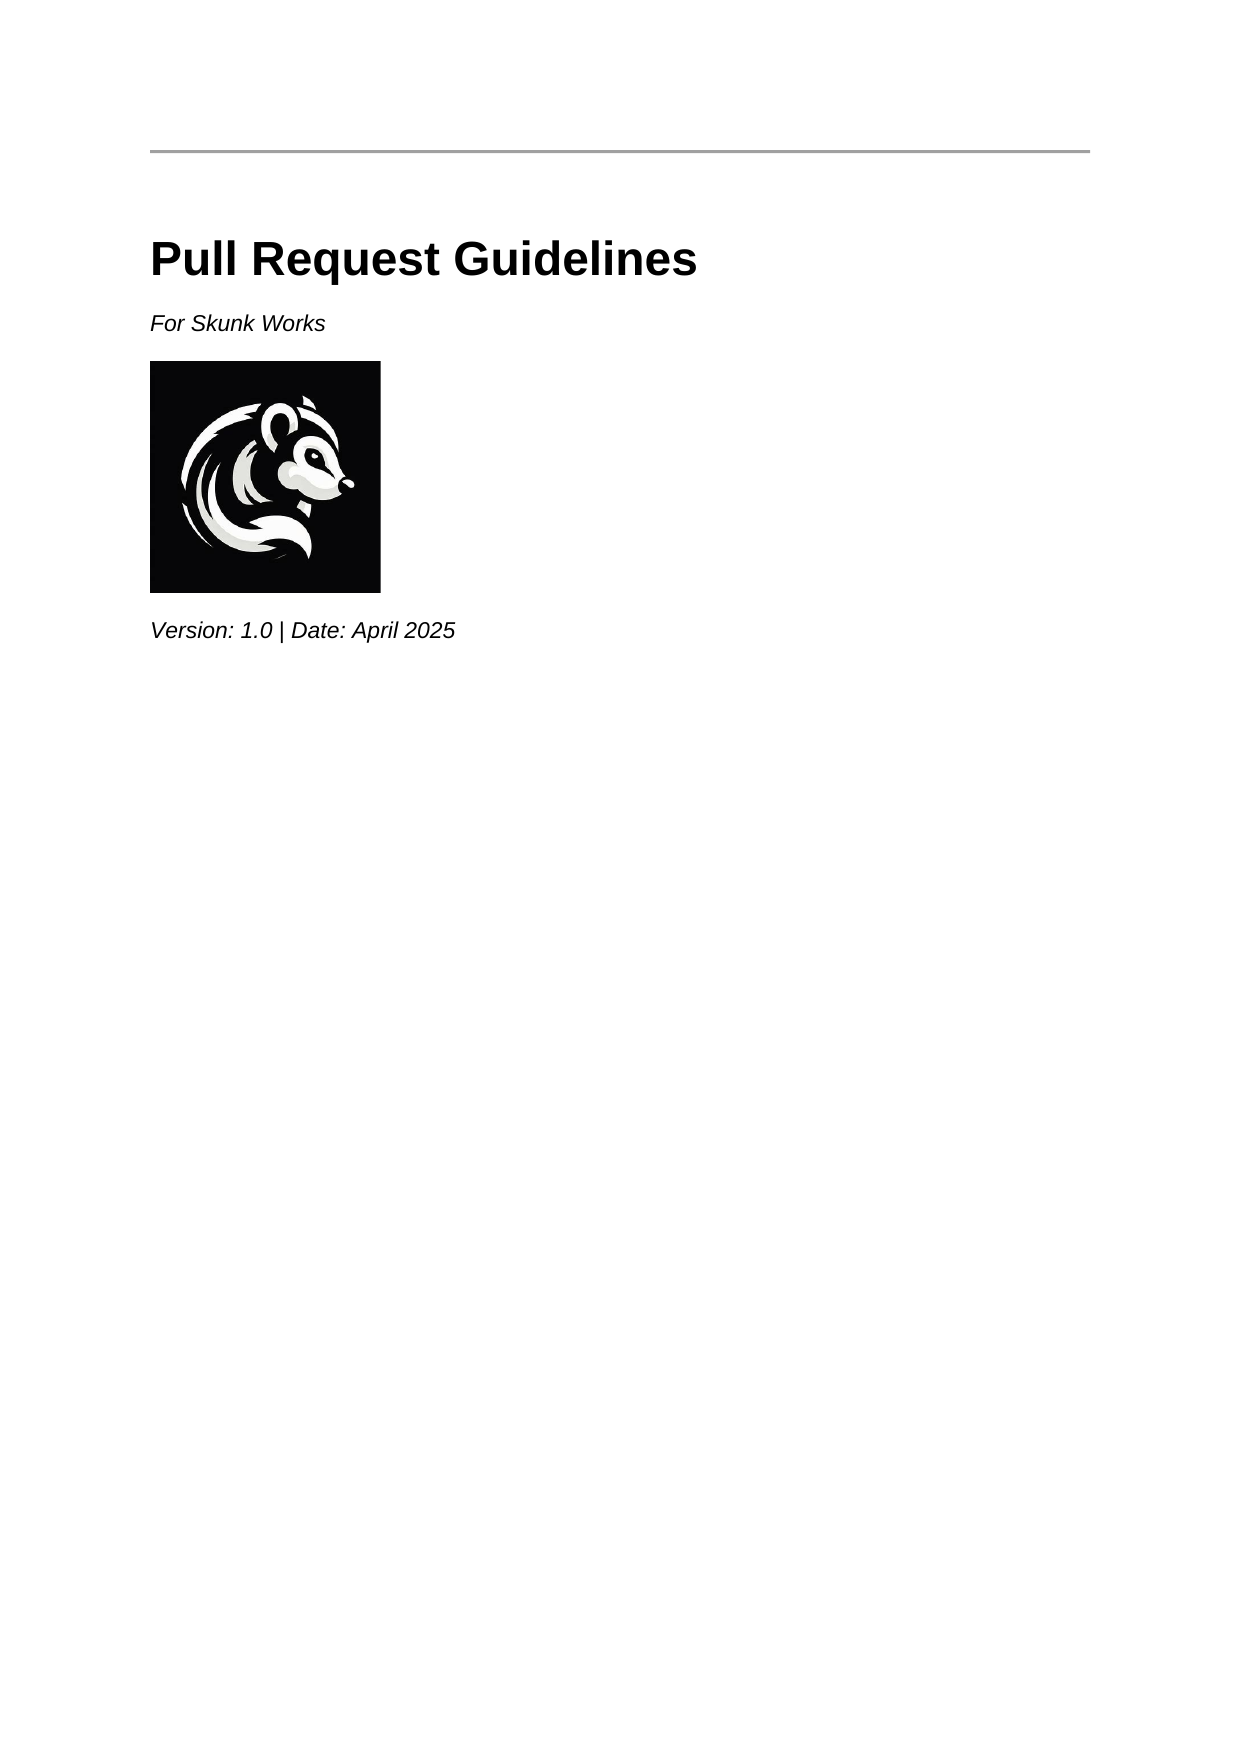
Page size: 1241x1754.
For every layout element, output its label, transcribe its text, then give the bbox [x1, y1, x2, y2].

text Version: 1.0 | Date: April 2025 [150, 617, 1090, 644]
text For Skunk Works [150, 310, 1090, 337]
subtitle Pull Request Guidelines [150, 230, 1090, 285]
picture [150, 361, 381, 593]
